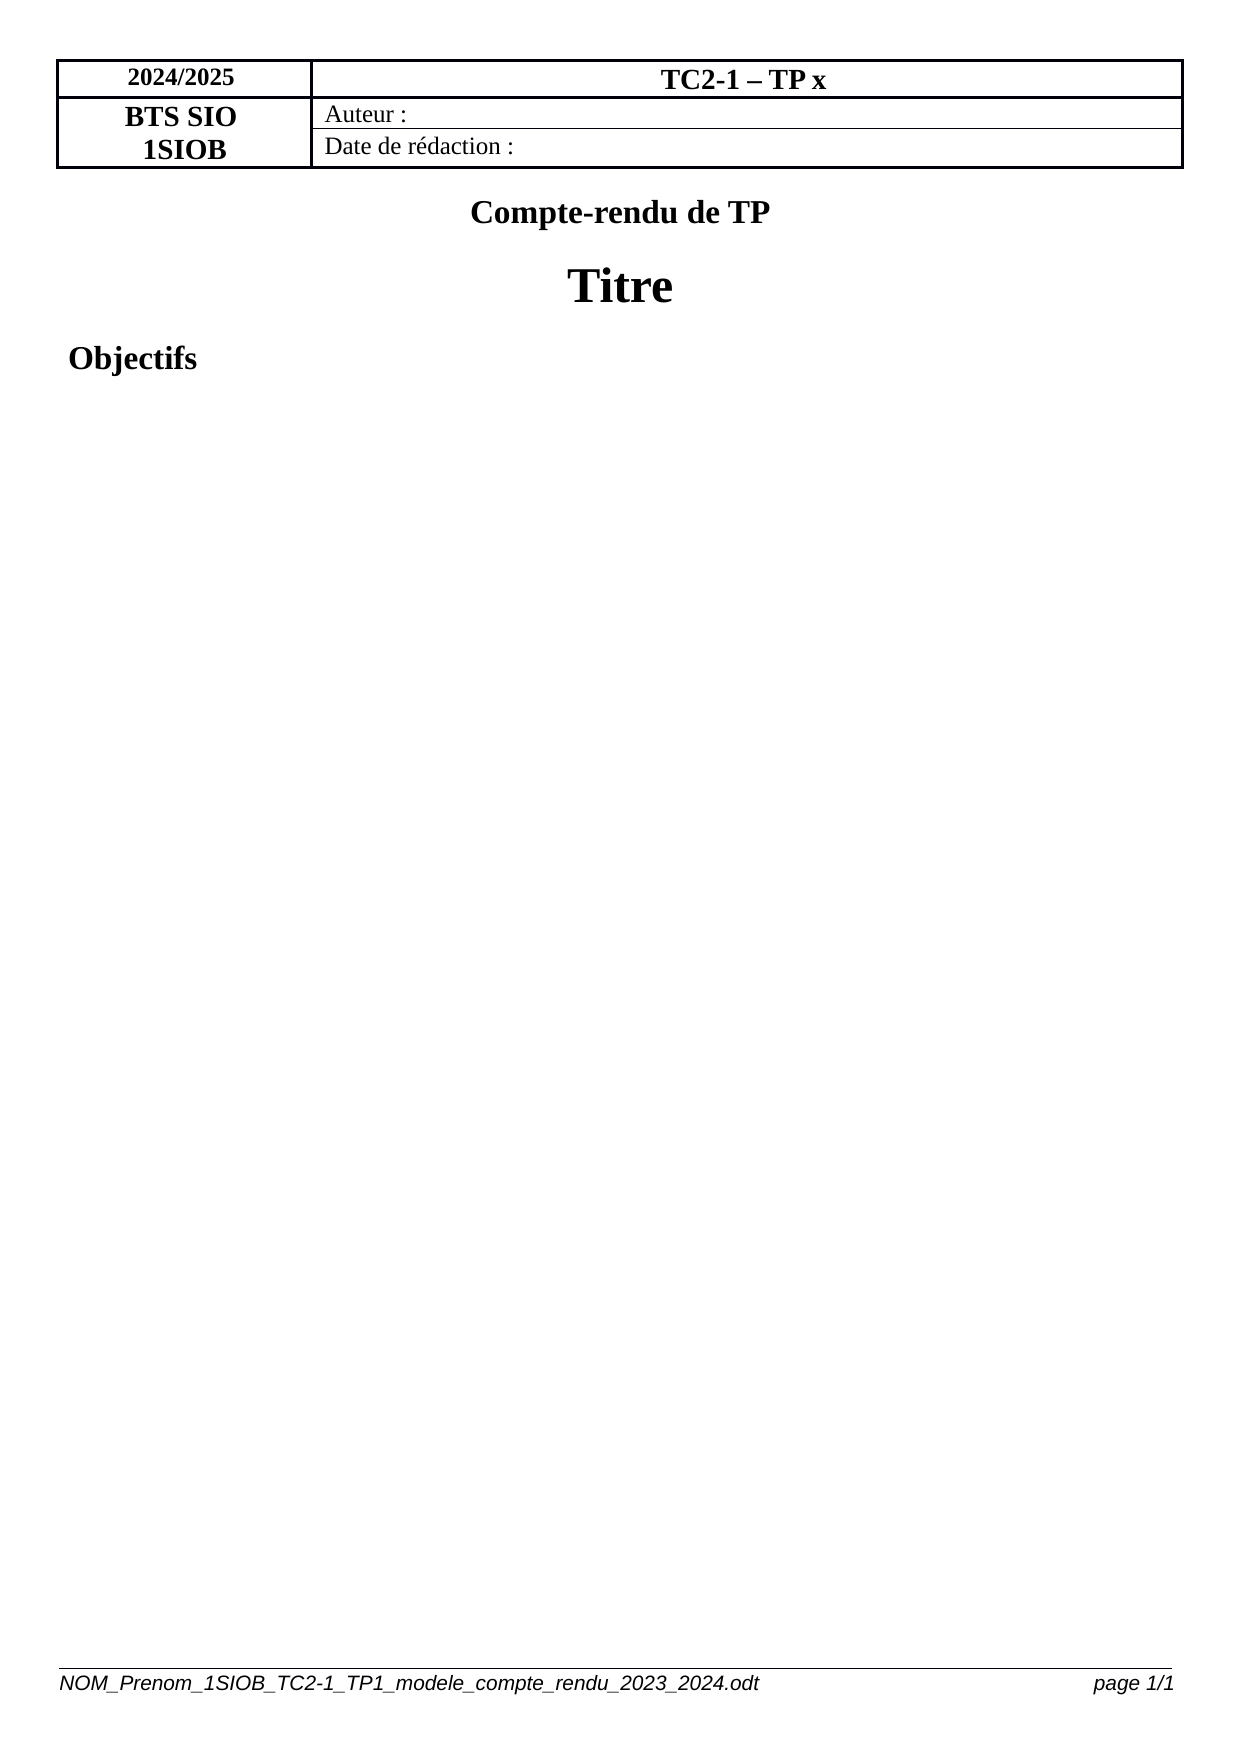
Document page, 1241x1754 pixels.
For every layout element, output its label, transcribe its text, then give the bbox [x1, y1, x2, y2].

title Objectifs [68, 338, 1172, 377]
title Titre [68, 256, 1172, 313]
title Compte-rendu de TP [68, 193, 1172, 231]
